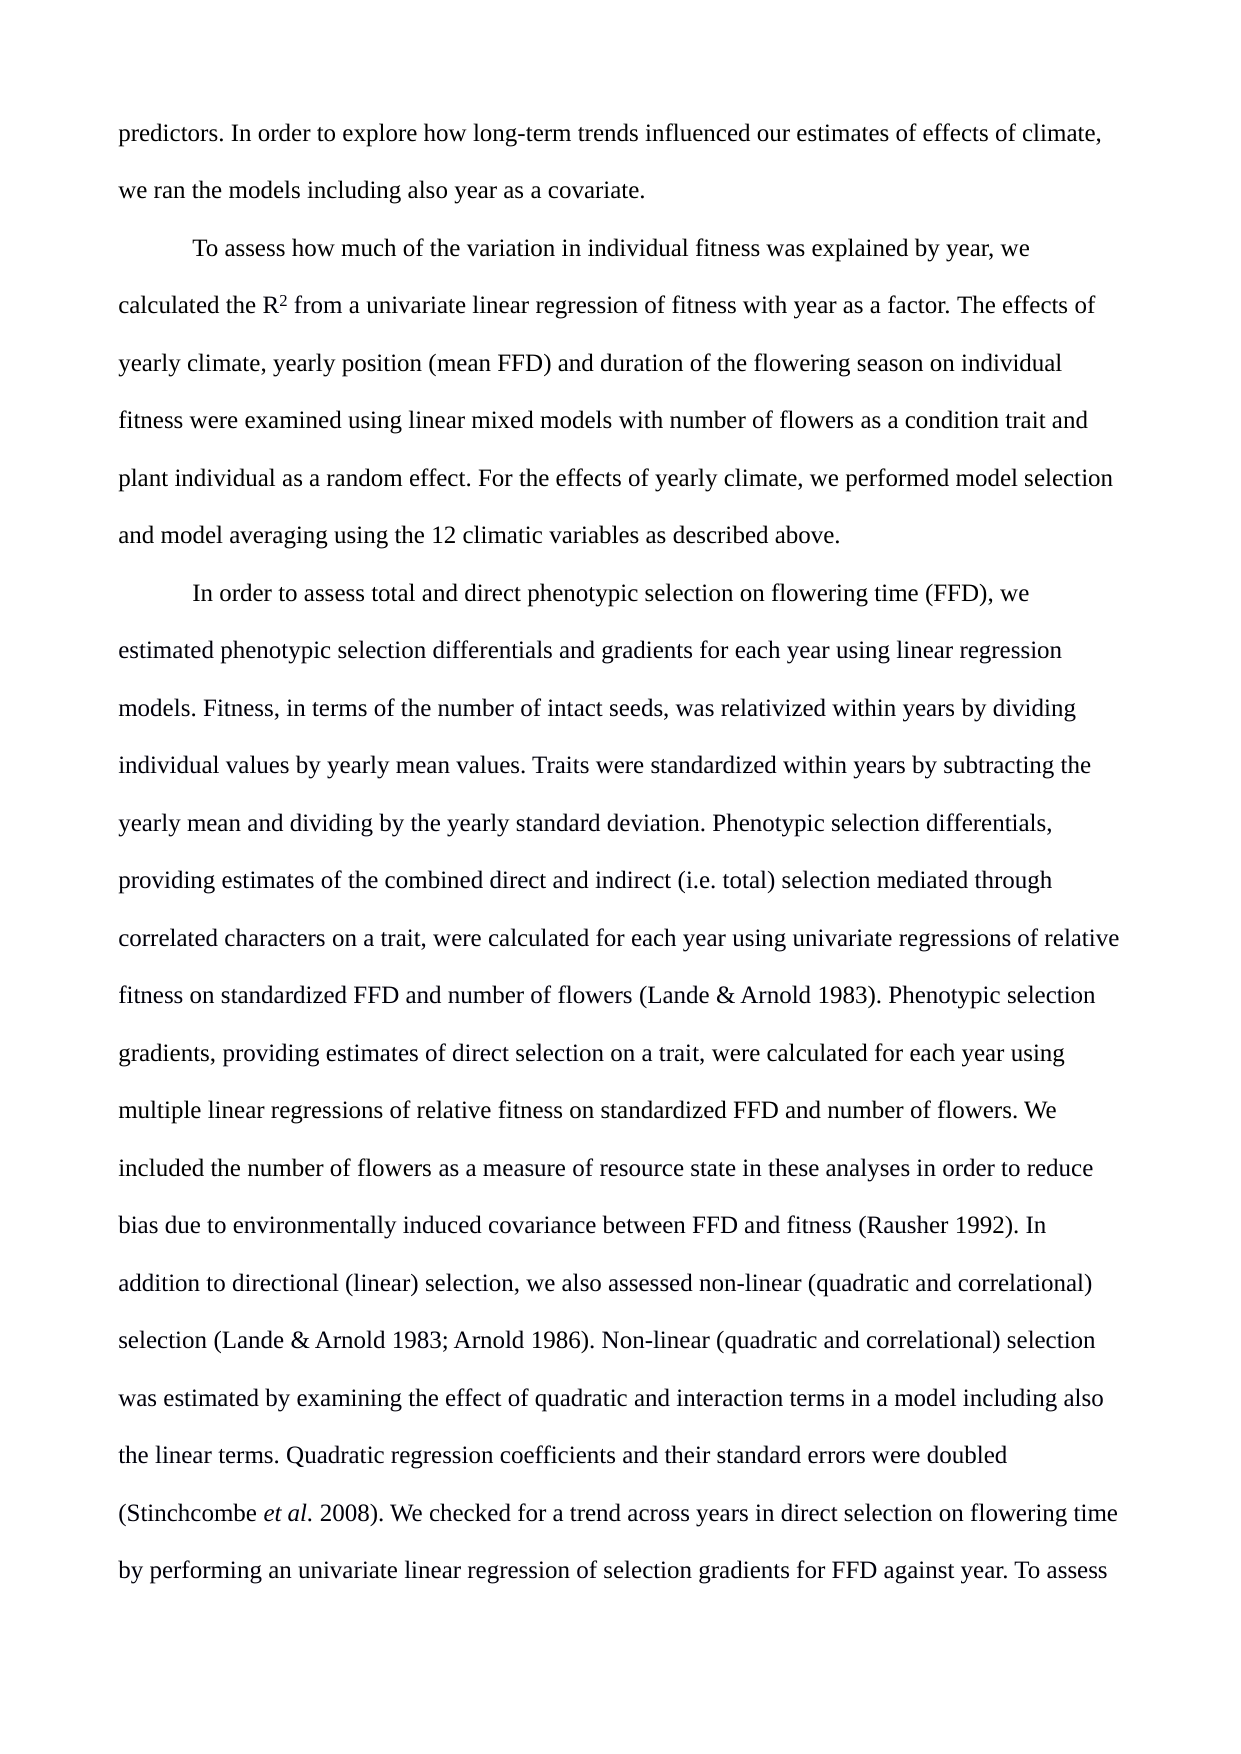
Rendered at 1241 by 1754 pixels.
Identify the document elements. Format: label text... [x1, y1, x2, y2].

text predictors. In order to explore how long-term trends influenced our estimates of effects of climate, we ran the models including also year as a covariate. [118, 118, 1122, 204]
text To assess how much of the variation in individual fitness was explained by year, we calculated the R2 from a univariate linear regression of fitness with year as a factor. The effects of yearly climate, yearly position (mean FFD) and duration of the flowering season on individual fitness were examined using linear mixed models with number of flowers as a condition trait and plant individual as a random effect. For the effects of yearly climate, we performed model selection and model averaging using the 12 climatic variables as described above. [118, 233, 1122, 549]
text In order to assess total and direct phenotypic selection on flowering time (FFD), we estimated phenotypic selection differentials and gradients for each year using linear regression models. Fitness, in terms of the number of intact seeds, was relativized within years by dividing individual values by yearly mean values. Traits were standardized within years by subtracting the yearly mean and dividing by the yearly standard deviation. Phenotypic selection differentials, providing estimates of the combined direct and indirect (i.e. total) selection mediated through correlated characters on a trait, were calculated for each year using univariate regressions of relative fitness on standardized FFD and number of flowers (Lande & Arnold 1983). Phenotypic selection gradients, providing estimates of direct selection on a trait, were calculated for each year using multiple linear regressions of relative fitness on standardized FFD and number of flowers. We included the number of flowers as a measure of resource state in these analyses in order to reduce bias due to environmentally induced covariance between FFD and fitness (Rausher 1992). In addition to directional (linear) selection, we also assessed non-linear (quadratic and correlational) selection (Lande & Arnold 1983; Arnold 1986). Non-linear (quadratic and correlational) selection was estimated by examining the effect of quadratic and interaction terms in a model including also the linear terms. Quadratic regression coefficients and their standard errors were doubled (Stinchcombe et al. 2008). We checked for a trend across years in direct selection on flowering time by performing an univariate linear regression of selection gradients for FFD against year. To assess [118, 578, 1122, 1584]
